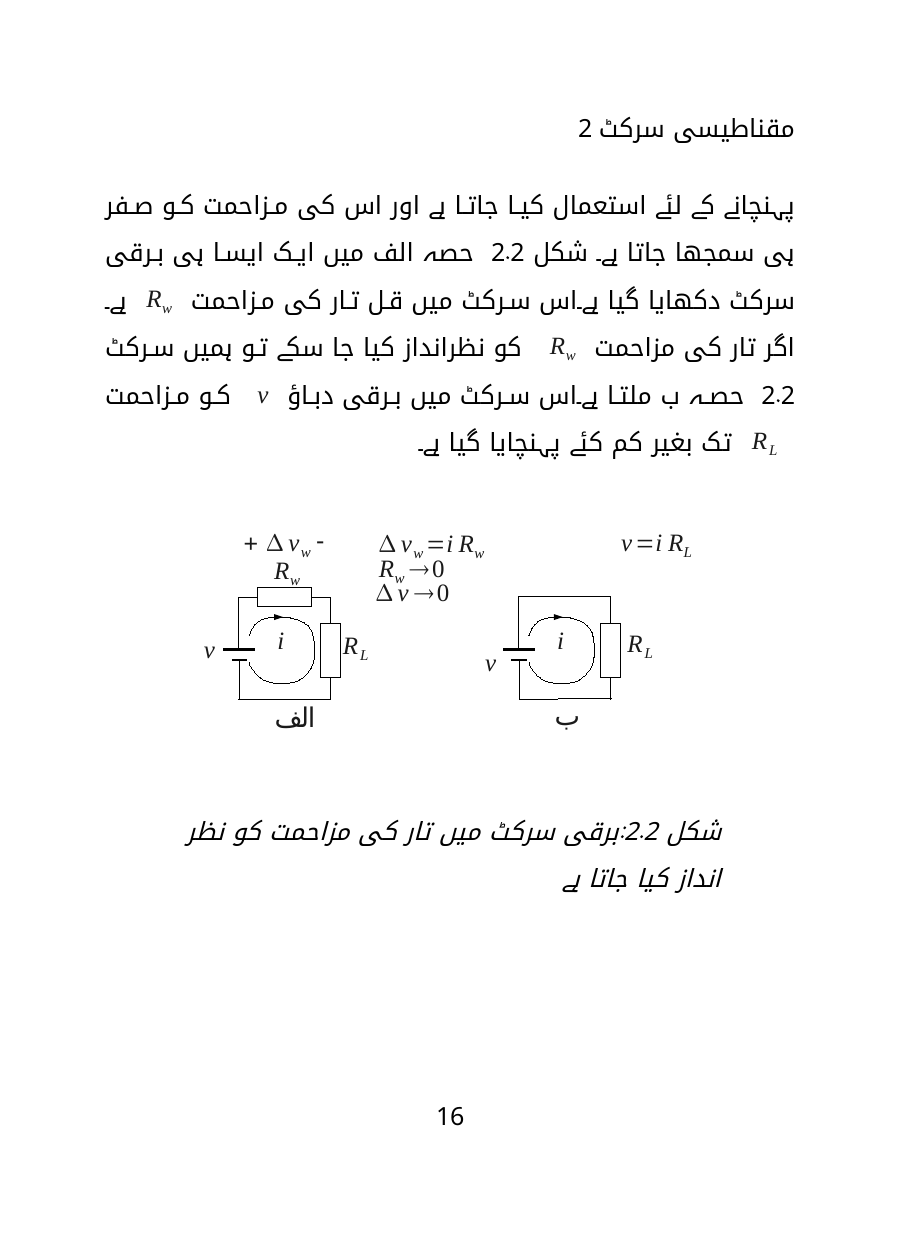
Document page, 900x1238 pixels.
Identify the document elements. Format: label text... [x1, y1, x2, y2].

text برقی سرکٹ میں برقی دباؤ کی وجہ سے سرکٹ میں برقی بہاو پیدا ہوتا ہے۔ تانبہ کی کنڈکٹیویٹی ہے جہاں کنڈکٹیویٹی کی اکائی ہے۔لہٰذا تانبہ کی بنی تار کی برقی مزاحمت قابلِ نظرانداز ہوتی ہے۔اگر ایسی تار میں برقی بہاؤہو، تو اس تار میں، اُہم کے قانون کے تحت، برقی دباؤ میں کمیبھی قابلِ نظر انداز ہو گی۔ اس کا مطلب ہے کہ یہ تار برقی دباؤ کو، بغیر کم کئے، ایک جگہ سے دوسری جگہ پہنچا سکتا ہے۔ اسی لئے تانبہ کی تار کو عموما برقی دباؤ ایک جگہ سے دوسری جگہ پہنچانے کے لئے استعمال کیا جاتا ہے اور اس کی مزاحمت کو صفر ہی سمجھا جاتا ہے۔ شکل 2.2 حصہ الف میں ایک ایسا ہی برقی سرکٹ دکھایا گیا ہے۔اس سرکٹ میں قل تار کی مزاحمتہے۔ اگر تار کی مزاحمت کو نظرانداز کیا جا سکے تو ہمیں سرکٹ 2.2 حصہ ب ملتا ہے۔اس سرکٹ میں برقی دباؤ کو مزاحمتتک بغیر کم کئے پہنچایا گیا ہے۔ [105, 182, 795, 467]
text شکل 2.2:برقی سرکٹ میں تار کی مزاحمت کو نظر انداز کیا جاتا ہے [179, 492, 721, 903]
